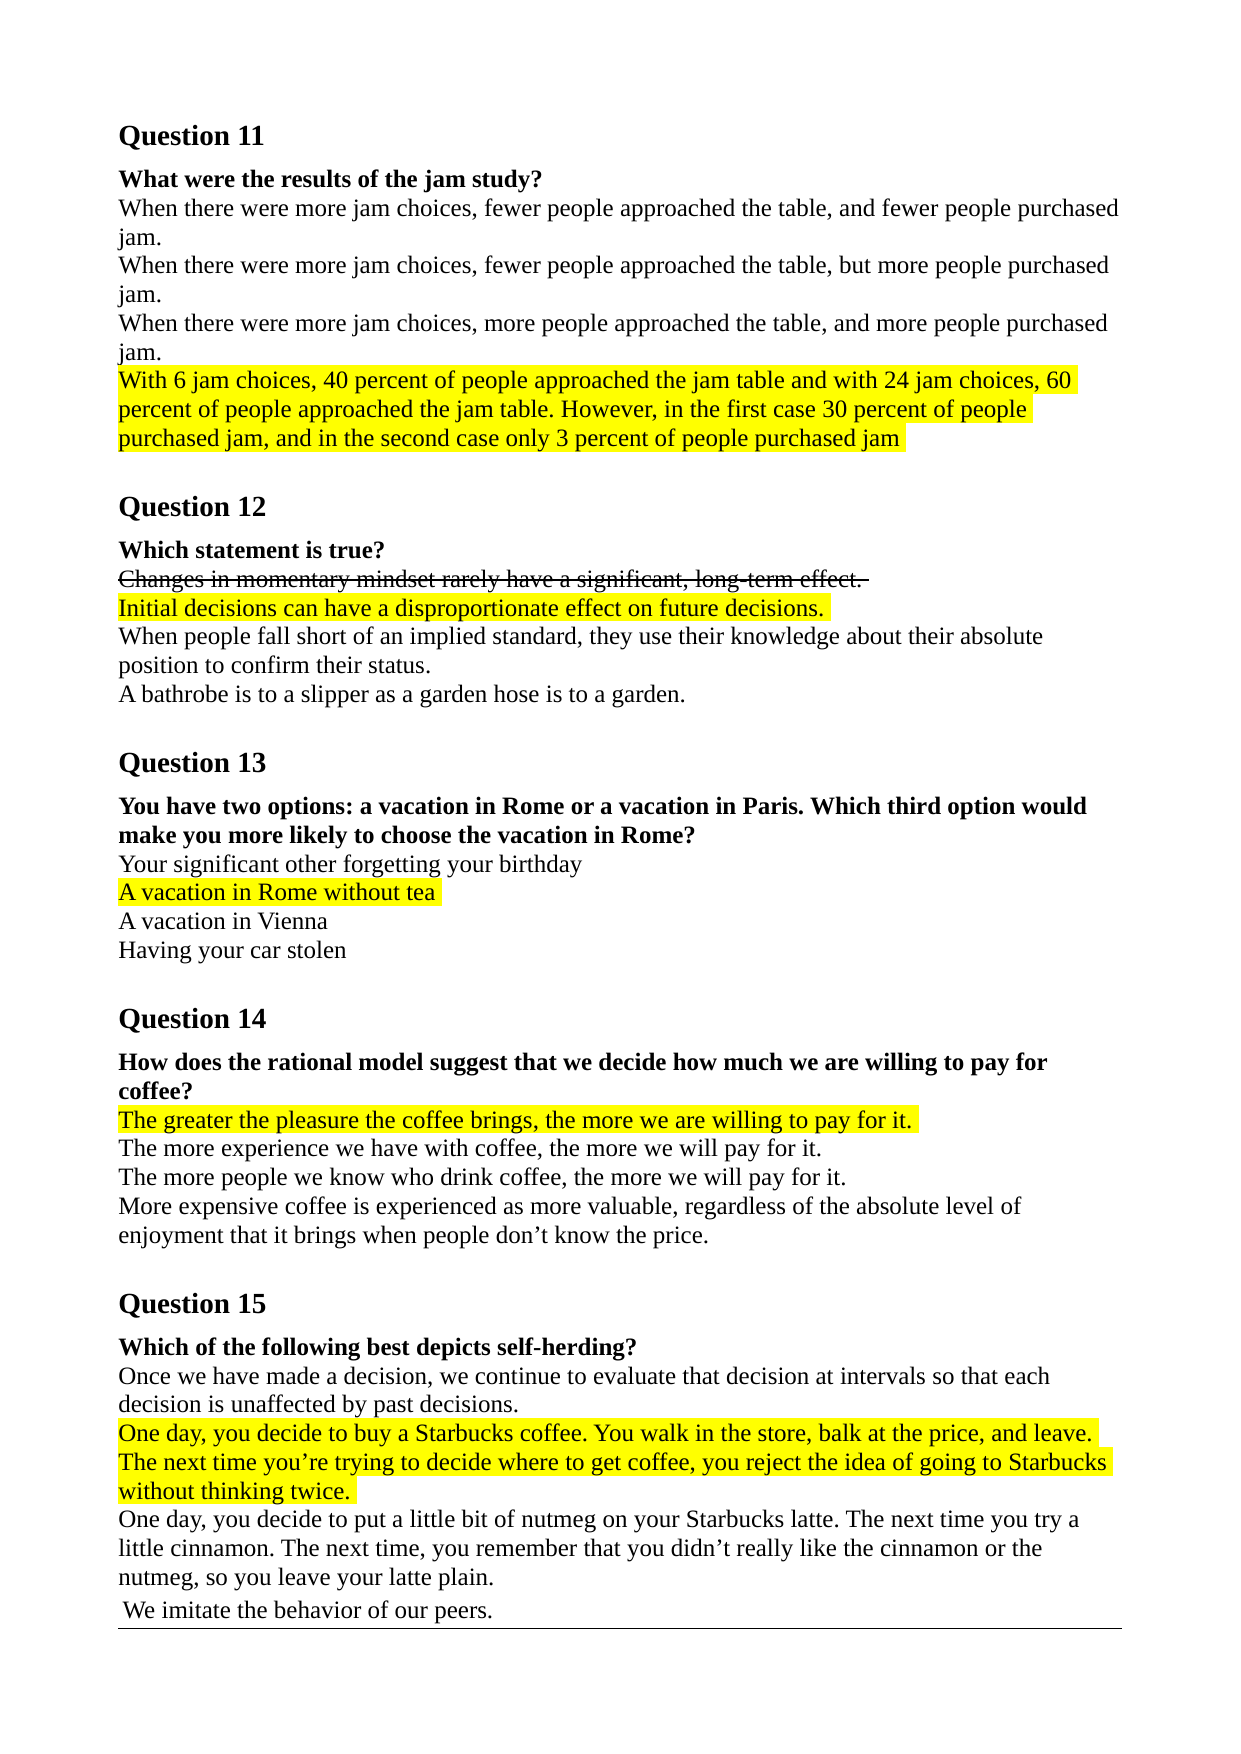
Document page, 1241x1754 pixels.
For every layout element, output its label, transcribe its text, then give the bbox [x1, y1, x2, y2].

text A vacation in Rome without tea [118, 877, 1122, 906]
text The greater the pleasure the coffee brings, the more we are willing to pay for it. [118, 1105, 1122, 1133]
text One day, you decide to buy a Starbucks coffee. You walk in the store, balk at the price, and leave. The next time you’re trying to decide where to get coffee, you reject the idea of going to Starbucks without thinking twice. [118, 1418, 1122, 1504]
subtitle Question 15 [118, 1286, 1122, 1319]
subtitle Question 11 [118, 118, 1122, 152]
text One day, you decide to put a little bit of nutmeg on your Starbucks latte. The next time you try a little cinnamon. The next time, you remember that you didn’t really like the cinnamon or the nutmeg, so you leave your latte plain. [118, 1504, 1122, 1591]
text Your significant other forgetting your birthday [118, 849, 1122, 877]
subtitle Question 13 [118, 745, 1122, 779]
text With 6 jam choices, 40 percent of people approached the jam table and with 24 jam choices, 60 percent of people approached the jam table. However, in the first case 30 percent of people purchased jam, and in the second case only 3 percent of people purchased jam [118, 365, 1122, 452]
text What were the results of the jam study? [118, 164, 1122, 193]
text More expensive coffee is experienced as more valuable, regardless of the absolute level of enjoyment that it brings when people don’t know the price. [118, 1191, 1122, 1248]
subtitle Question 12 [118, 489, 1122, 523]
text You have two options: a vacation in Rome or a vacation in Paris. Which third option would make you more likely to choose the vacation in Rome? [118, 791, 1122, 849]
text A bathrobe is to a slipper as a garden hose is to a garden. [118, 679, 1122, 708]
text Having your car stolen [118, 935, 1122, 964]
text Changes in momentary mindset rarely have a significant, long-term effect. [118, 564, 1122, 593]
text Once we have made a decision, we continue to evaluate that decision at intervals so that each decision is unaffected by past decisions. [118, 1361, 1122, 1418]
text Which statement is true? [118, 535, 1122, 564]
text How does the rational model suggest that we decide how much we are willing to pay for coffee? [118, 1047, 1122, 1105]
text A vacation in Vienna [118, 906, 1122, 935]
text The more experience we have with coffee, the more we will pay for it. [118, 1133, 1122, 1162]
text Initial decisions can have a disproportionate effect on future decisions. [118, 593, 1122, 621]
text When there were more jam choices, fewer people approached the table, but more people purchased jam. [118, 250, 1122, 308]
text When there were more jam choices, fewer people approached the table, and fewer people purchased jam. [118, 193, 1122, 250]
text The more people we know who drink coffee, the more we will pay for it. [118, 1162, 1122, 1191]
text When people fall short of an implied standard, they use their knowledge about their absolute position to confirm their status. [118, 621, 1122, 679]
text Which of the following best depicts self-herding? [118, 1332, 1122, 1361]
text We imitate the behavior of our peers. [118, 1591, 1122, 1628]
subtitle Question 14 [118, 1001, 1122, 1035]
text When there were more jam choices, more people approached the table, and more people purchased jam. [118, 308, 1122, 365]
